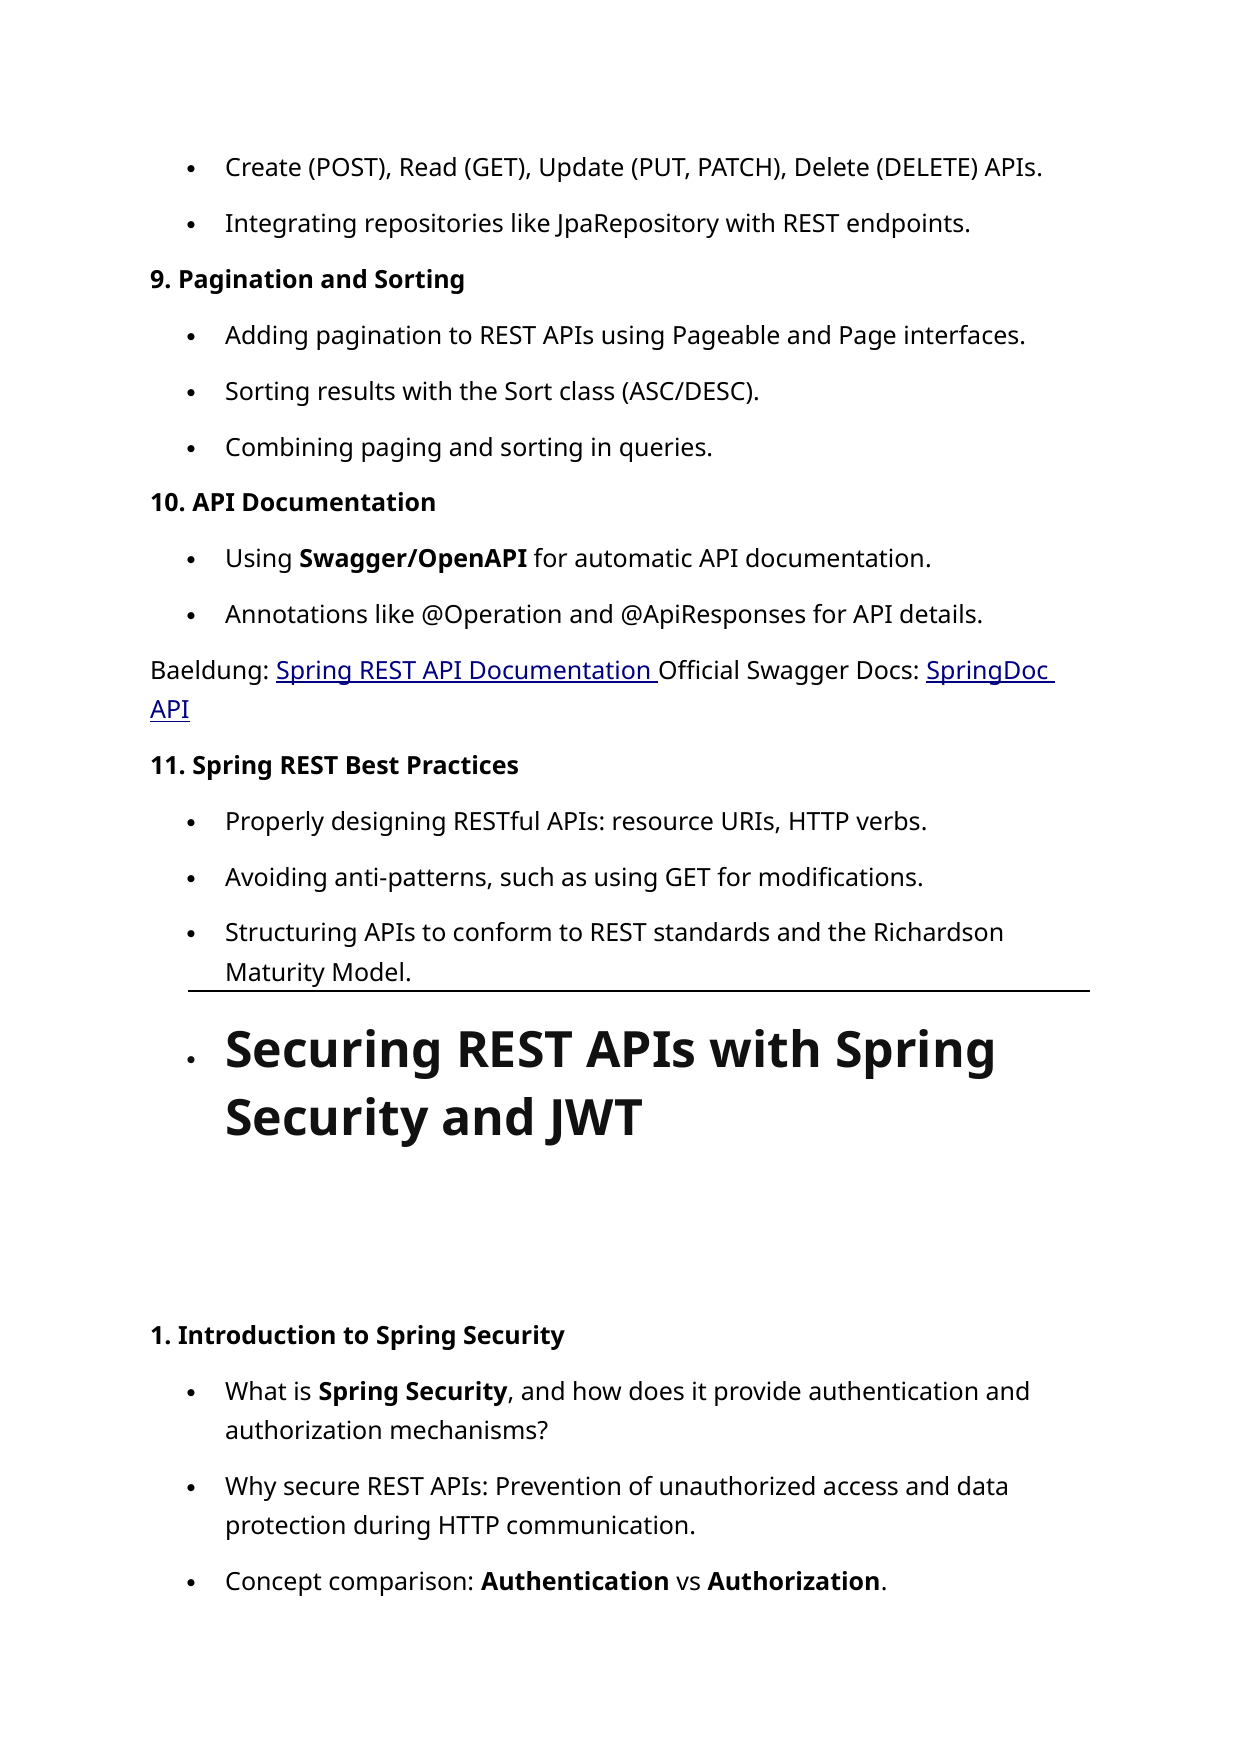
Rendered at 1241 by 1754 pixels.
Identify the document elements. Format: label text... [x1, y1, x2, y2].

list Securing REST APIs with Spring Security and JWT [187, 1014, 1090, 1150]
text 10. API Documentation [150, 485, 1090, 519]
list Create (POST), Read (GET), Update (PUT, PATCH), Delete (DELETE) APIs. [187, 150, 1090, 184]
list Annotations like @Operation and @ApiResponses for API details. [187, 597, 1090, 631]
list Avoiding anti-patterns, such as using GET for modifications. [187, 859, 1090, 893]
text 11. Spring REST Best Practices [150, 747, 1090, 782]
list Why secure REST APIs: Prevention of unauthorized access and data protection during HTTP communication. [187, 1468, 1090, 1541]
list What is Spring Security, and how does it provide authentication and authorization mechanisms? [187, 1373, 1090, 1446]
text 1. Introduction to Spring Security [150, 1317, 1090, 1351]
list Sorting results with the Sort class (ASC/DESC). [187, 373, 1090, 407]
text 9. Pagination and Sorting [150, 262, 1090, 296]
text Baeldung: Spring REST API Documentation Official Swagger Docs: SpringDoc API [150, 652, 1090, 726]
list Integrating repositories like JpaRepository with REST endpoints. [187, 206, 1090, 240]
list Using Swagger/OpenAPI for automatic API documentation. [187, 541, 1090, 575]
list Adding pagination to REST APIs using Pageable and Page interfaces. [187, 317, 1090, 352]
list Structuring APIs to conform to REST standards and the Richardson Maturity Model. [187, 915, 1090, 992]
list Concept comparison: Authentication vs Authorization. [187, 1563, 1090, 1597]
list Combining paging and sorting in queries. [187, 429, 1090, 463]
list Properly designing RESTful APIs: resource URIs, HTTP verbs. [187, 803, 1090, 837]
